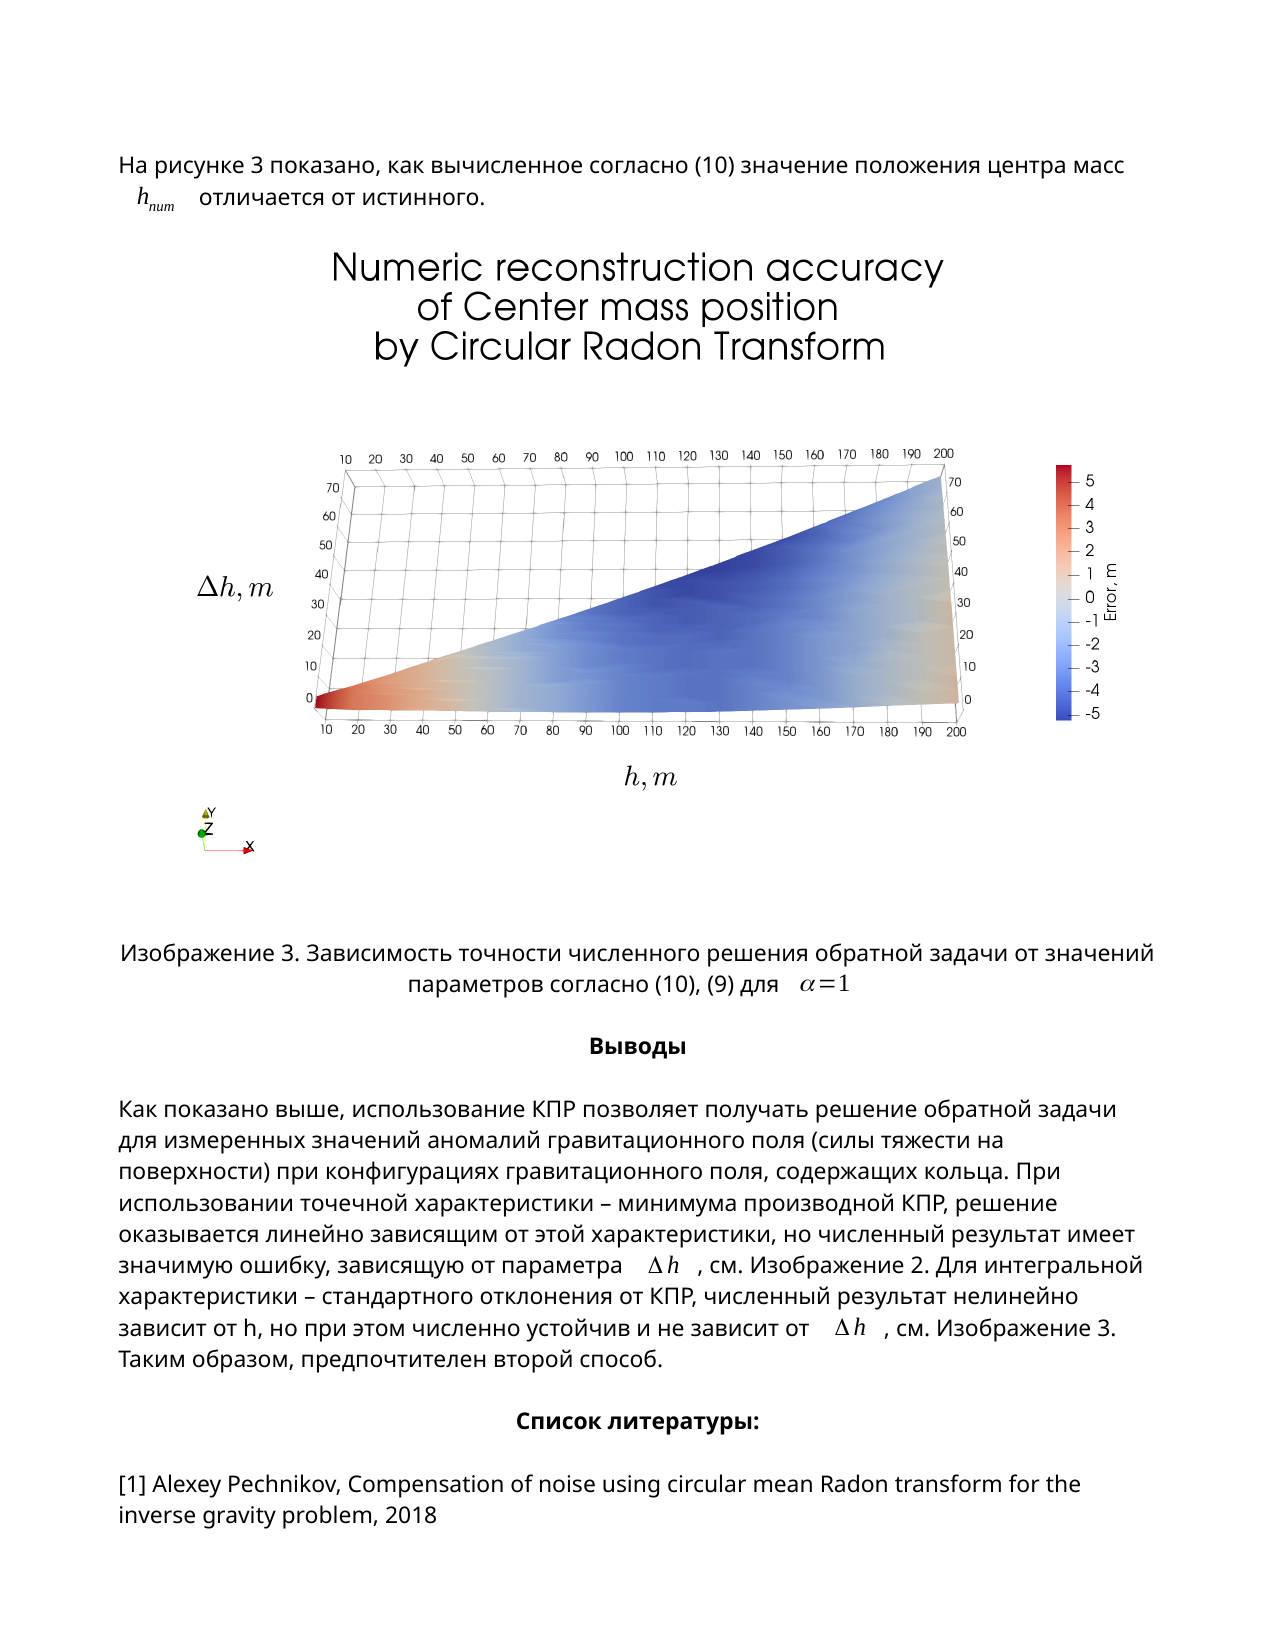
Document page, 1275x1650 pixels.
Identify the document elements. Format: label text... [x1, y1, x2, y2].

text Список литературы: [118, 1405, 1157, 1437]
text Изображение 3. Зависимость точности численного решения обратной задачи от значений параметров согласно (10), (9) для [118, 937, 1157, 999]
text Как показано выше, использование КПР позволяет получать решение обратной задачи для измеренных значений аномалий гравитационного поля (силы тяжести на поверхности) при конфигурациях гравитационного поля, содержащих кольца. При использовании точечной характеристики – минимума производной КПР, решение оказывается линейно зависящим от этой характеристики, но численный результат имеет значимую ошибку, зависящую от параметра , см. Изображение 2. Для интегральной характеристики – стандартного отклонения от КПР, численный результат нелинейно зависит от h, но при этом численно устойчив и не зависит от , см. Изображение 3. Таким образом, предпочтителен второй способ. [118, 1093, 1157, 1374]
text Выводы [118, 1030, 1157, 1062]
text [1] Alexey Pechnikov, Compensation of noise using circular mean Radon transform for the inverse gravity problem, 2018 [118, 1468, 1157, 1530]
text На рисунке 3 показано, как вычисленное согласно (10) значение положения центра масс отличается от истинного. [118, 149, 1157, 214]
picture [118, 245, 1157, 937]
